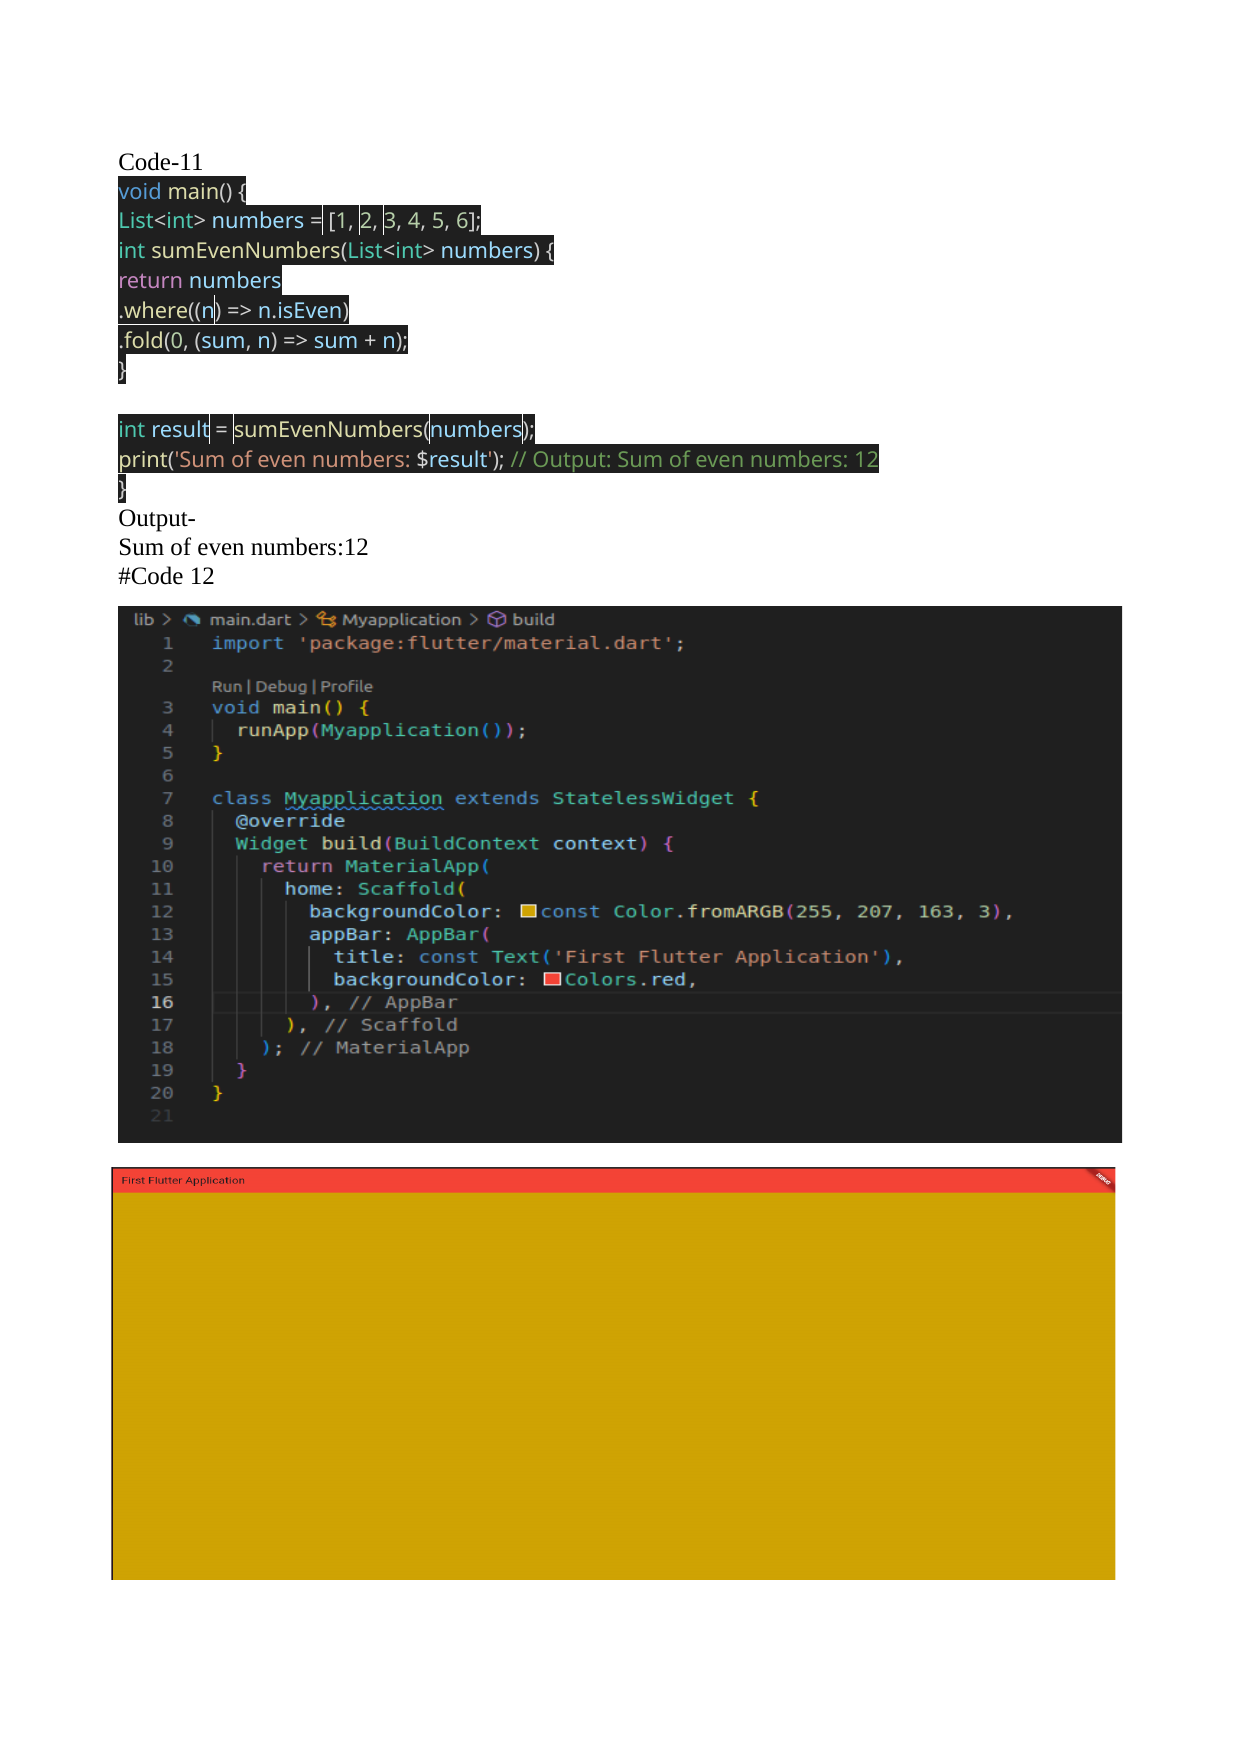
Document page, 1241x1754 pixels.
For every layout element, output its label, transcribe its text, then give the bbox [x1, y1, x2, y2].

text #Code 12 [118, 561, 1122, 589]
text return numbers [118, 265, 1122, 295]
text print('Sum of even numbers: $result'); // Output: Sum of even numbers: 12 [118, 444, 1122, 473]
text List<int> numbers = [1, 2, 3, 4, 5, 6]; [118, 205, 1122, 235]
text int result = sumEvenNumbers(numbers); [118, 414, 1122, 444]
picture [111, 1167, 1116, 1580]
picture [118, 606, 1123, 1143]
text Output- [118, 503, 1122, 532]
text .where((n) => n.isEven) [118, 295, 1122, 324]
text Sum of even numbers:12 [118, 532, 1122, 561]
text .fold(0, (sum, n) => sum + n); [118, 324, 1122, 354]
text } [118, 473, 1122, 503]
text void main() { [118, 176, 1122, 205]
text } [118, 354, 1122, 384]
text int sumEvenNumbers(List<int> numbers) { [118, 235, 1122, 265]
text Code-11 [118, 147, 1122, 176]
